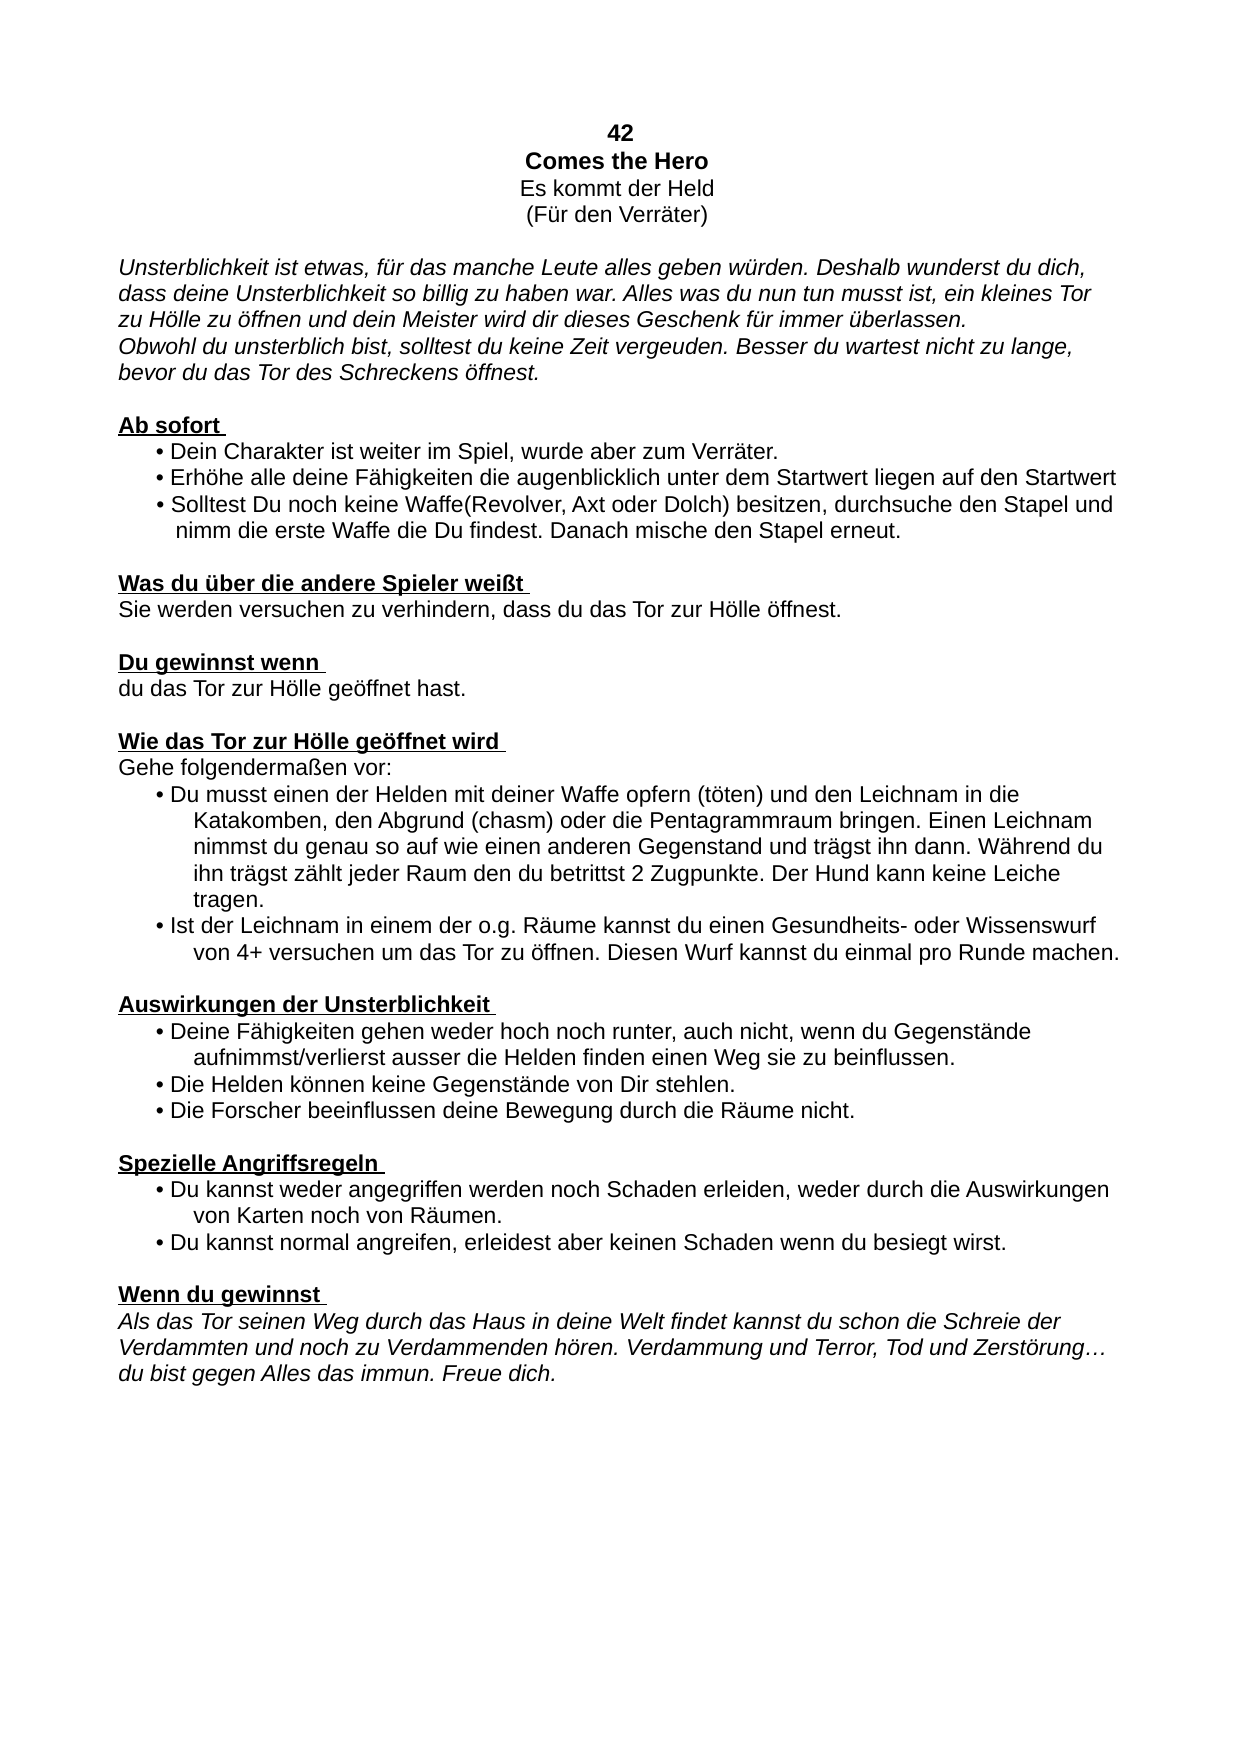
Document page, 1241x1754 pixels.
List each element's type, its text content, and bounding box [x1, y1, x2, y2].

text Comes the Hero [118, 147, 1122, 174]
text Obwohl du unsterblich bist, solltest du keine Zeit vergeuden. Besser du wartest nicht zu lange, bevor du das Tor des Schreckens öffnest. [118, 333, 1122, 385]
text Unsterblichkeit ist etwas, für das manche Leute alles geben würden. Deshalb wunderst du dich, dass deine Unsterblichkeit so billig zu haben war. Alles was du nun tun musst ist, ein kleines Tor zu Hölle zu öffnen und dein Meister wird dir dieses Geschenk für immer überlassen. [118, 253, 1122, 333]
text • Erhöhe alle deine Fähigkeiten die augenblicklich unter dem Startwert liegen auf den Startwert [156, 464, 1122, 491]
text Du gewinnst wenn [118, 649, 1122, 675]
text • Du kannst weder angegriffen werden noch Schaden erleiden, weder durch die Auswirkungen von Karten noch von Räumen. [156, 1176, 1122, 1229]
text Gehe folgendermaßen vor: [118, 754, 1122, 781]
text Was du über die andere Spieler weißt [118, 570, 1122, 596]
text • Du kannst normal angreifen, erleidest aber keinen Schaden wenn du besiegt wirst. [156, 1229, 1122, 1255]
text Als das Tor seinen Weg durch das Haus in deine Welt findet kannst du schon die Schreie der Verdammten und noch zu Verdammenden hören. Verdammung und Terror, Tod und Zerstörung… du bist gegen Alles das immun. Freue dich. [118, 1308, 1122, 1387]
text • Dein Charakter ist weiter im Spiel, wurde aber zum Verräter. [156, 438, 1122, 464]
text Auswirkungen der Unsterblichkeit [118, 991, 1122, 1018]
text Sie werden versuchen zu verhindern, dass du das Tor zur Hölle öffnest. [118, 596, 1122, 622]
text Wie das Tor zur Hölle geöffnet wird [118, 728, 1122, 754]
text du das Tor zur Hölle geöffnet hast. [118, 675, 1122, 702]
text • Die Helden können keine Gegenstände von Dir stehlen. [156, 1071, 1122, 1097]
text • Du musst einen der Helden mit deiner Waffe opfern (töten) und den Leichnam in die Katakomben, den Abgrund (chasm) oder die Pentagrammraum bringen. Einen Leichnam nimmst du genau so auf wie einen anderen Gegenstand und trägst ihn dann. Während du ihn trägst zählt jeder Raum den du betrittst 2 Zugpunkte. Der Hund kann keine Leiche tragen. [156, 781, 1122, 912]
text • Deine Fähigkeiten gehen weder hoch noch runter, auch nicht, wenn du Gegenstände aufnimmst/verlierst ausser die Helden finden einen Weg sie zu beinflussen. [156, 1018, 1122, 1071]
text (Für den Verräter) [118, 201, 1122, 227]
text Es kommt der Held [118, 174, 1122, 201]
text • Solltest Du noch keine Waffe(Revolver, Axt oder Dolch) besitzen, durchsuche den Stapel und [118, 491, 1122, 517]
text • Die Forscher beeinflussen deine Bewegung durch die Räume nicht. [156, 1097, 1122, 1123]
text Spezielle Angriffsregeln [118, 1149, 1122, 1176]
text Wenn du gewinnst [118, 1281, 1122, 1308]
text nimm die erste Waffe die Du findest. Danach mische den Stapel erneut. [118, 517, 1122, 543]
text 42 [118, 118, 1122, 147]
text Ab sofort [118, 412, 1122, 438]
text • Ist der Leichnam in einem der o.g. Räume kannst du einen Gesundheits- oder Wissenswurf von 4+ versuchen um das Tor zu öffnen. Diesen Wurf kannst du einmal pro Runde machen. [156, 912, 1122, 965]
